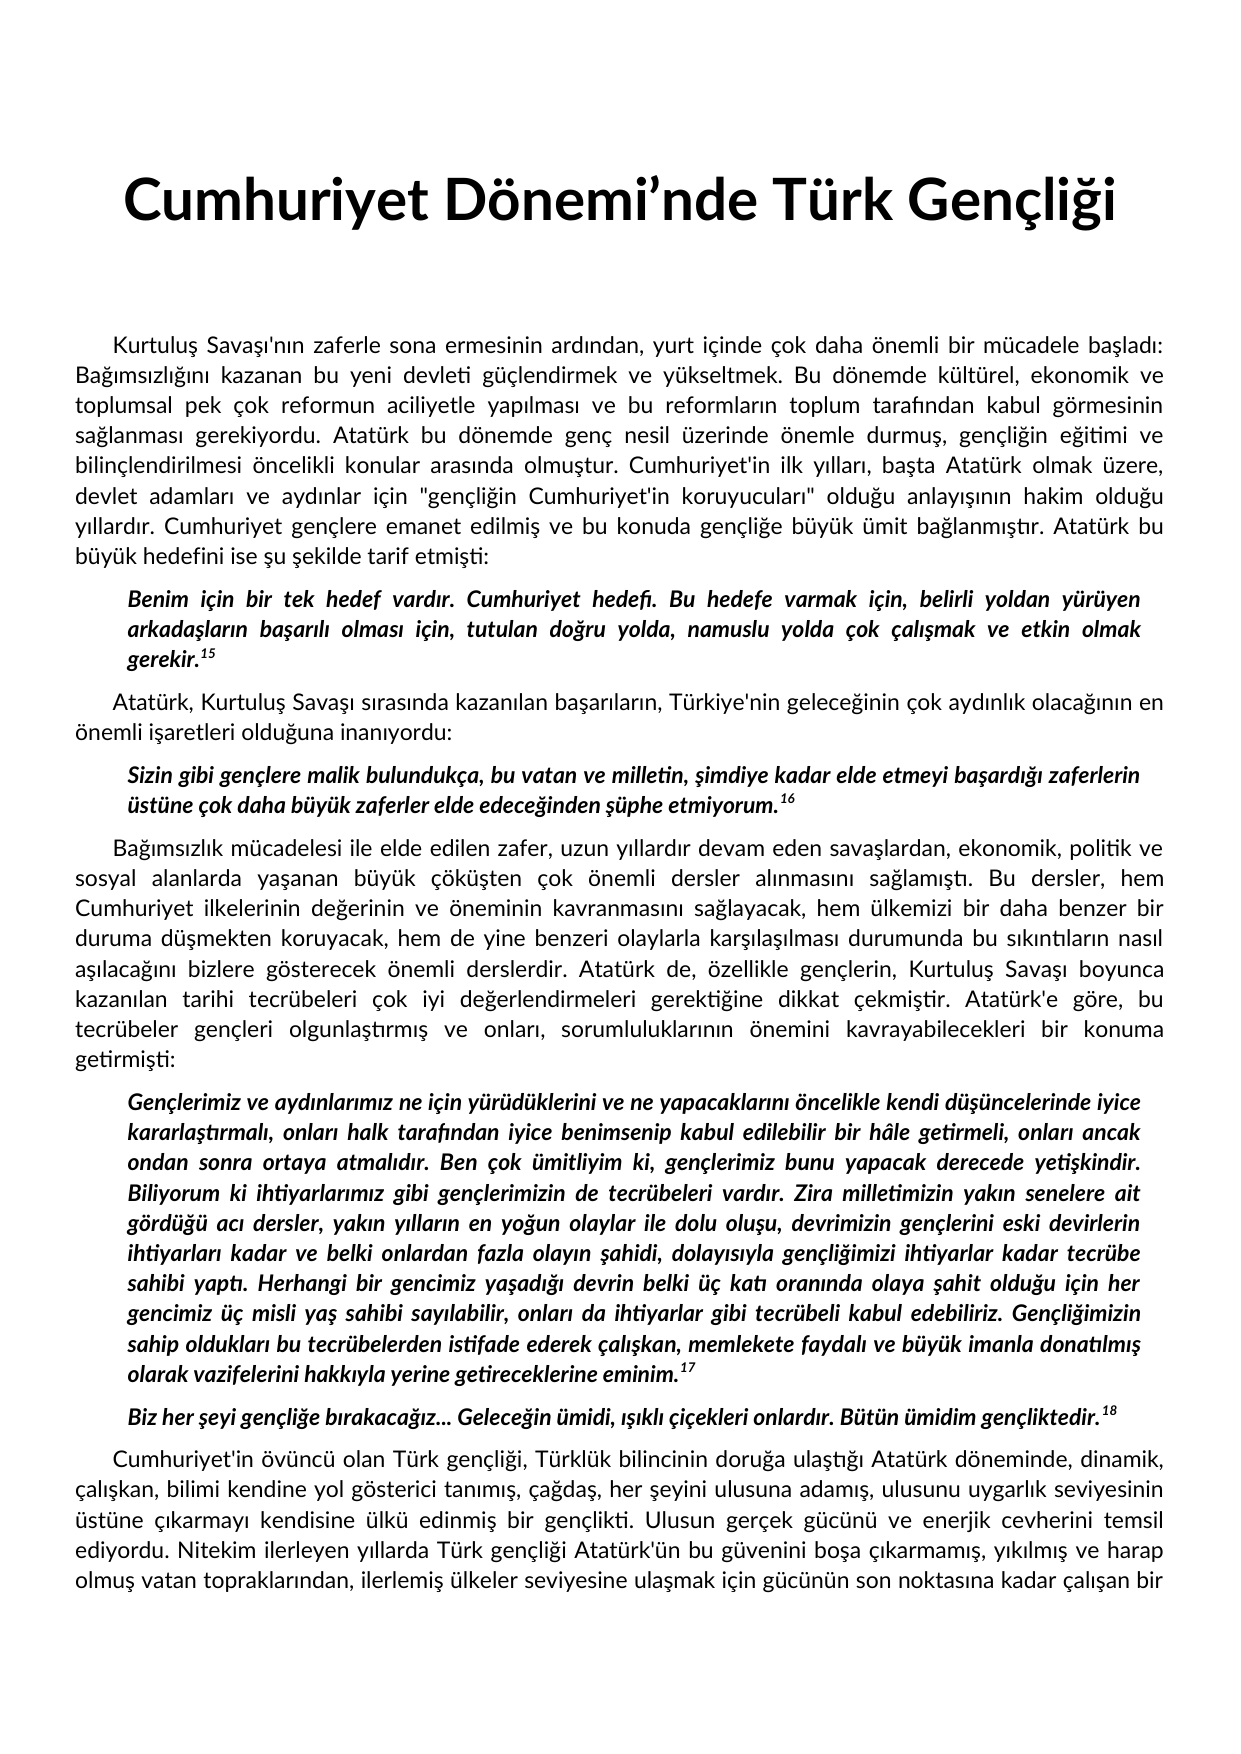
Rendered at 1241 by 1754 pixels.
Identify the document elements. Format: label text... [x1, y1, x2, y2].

text Atatürk, Kurtuluş Savaşı sırasında kazanılan başarıların, Türkiye'nin geleceğinin çok aydınlık olacağının en önemli işaretleri olduğuna inanıyordu: [75, 688, 1165, 745]
text Cumhuriyet'in övüncü olan Türk gençliği, Türklük bilincinin doruğa ulaştığı Atatürk döneminde, dinamik, çalışkan, bilimi kendine yol gösterici tanımış, çağdaş, her şeyini ulusuna adamış, ulusunu uygarlık seviyesinin üstüne çıkarmayı kendisine ülkü edinmiş bir gençlikti. Ulusun gerçek gücünü ve enerjik cevherini temsil ediyordu. Nitekim ilerleyen yıllarda Türk gençliği Atatürk'ün bu güvenini boşa çıkarmamış, yıkılmış ve harap olmuş vatan topraklarından, ilerlemiş ülkeler seviyesine ulaşmak için gücünün son noktasına kadar çalışan bir [75, 1445, 1165, 1593]
text Bağımsızlık mücadelesi ile elde edilen zafer, uzun yıllardır devam eden savaşlardan, ekonomik, politik ve sosyal alanlarda yaşanan büyük çöküşten çok önemli dersler alınmasını sağlamıştı. Bu dersler, hem Cumhuriyet ilkelerinin değerinin ve öneminin kavranmasını sağlayacak, hem ülkemizi bir daha benzer bir duruma düşmekten koruyacak, hem de yine benzeri olaylarla karşılaşılması durumunda bu sıkıntıların nasıl aşılacağını bizlere gösterecek önemli derslerdir. Atatürk de, özellikle gençlerin, Kurtuluş Savaşı boyunca kazanılan tarihi tecrübeleri çok iyi değerlendirmeleri gerektiğine dikkat çekmiştir. Atatürk'e göre, bu tecrübeler gençleri olgunlaştırmış ve onları, sorumluluklarının önemini kavrayabilecekleri bir konuma getirmişti: [75, 833, 1165, 1072]
text Kurtuluş Savaşı'nın zaferle sona ermesinin ardından, yurt içinde çok daha önemli bir mücadele başladı: Bağımsızlığını kazanan bu yeni devleti güçlendirmek ve yükseltmek. Bu dönemde kültürel, ekonomik ve toplumsal pek çok reformun aciliyetle yapılması ve bu reformların toplum tarafından kabul görmesinin sağlanması gerekiyordu. Atatürk bu dönemde genç nesil üzerinde önemle durmuş, gençliğin eğitimi ve bilinçlendirilmesi öncelikli konular arasında olmuştur. Cumhuriyet'in ilk yılları, başta Atatürk olmak üzere, devlet adamları ve aydınlar için "gençliğin Cumhuriyet'in koruyucuları" olduğu anlayışının hakim olduğu yıllardır. Cumhuriyet gençlere emanet edilmiş ve bu konuda gençliğe büyük ümit bağlanmıştır. Atatürk bu büyük hedefini ise şu şekilde tarif etmişti: [75, 330, 1165, 569]
text Benim için bir tek hedef vardır. Cumhuriyet hedefi. Bu hedefe varmak için, belirli yoldan yürüyen arkadaşların başarılı olması için, tutulan doğru yolda, namuslu yolda çok çalışmak ve etkin olmak gerekir.15 [127, 584, 1143, 672]
text Sizin gibi gençlere malik bulundukça, bu vatan ve milletin, şimdiye kadar elde etmeyi başardığı zaferlerin üstüne çok daha büyük zaferler elde edeceğinden şüphe etmiyorum.16 [127, 761, 1143, 818]
text Biz her şeyi gençliğe bırakacağız... Geleceğin ümidi, ışıklı çiçekleri onlardır. Bütün ümidim gençliktedir.18 [127, 1402, 1143, 1430]
text Gençlerimiz ve aydınlarımız ne için yürüdüklerini ve ne yapacaklarını öncelikle kendi düşüncelerinde iyice kararlaştırmalı, onları halk tarafından iyice benimsenip kabul edilebilir bir hâle getirmeli, onları ancak ondan sonra ortaya atmalıdır. Ben çok ümitliyim ki, gençlerimiz bunu yapacak derecede yetişkindir. Biliyorum ki ihtiyarlarımız gibi gençlerimizin de tecrübeleri vardır. Zira milletimizin yakın senelere ait gördüğü acı dersler, yakın yılların en yoğun olaylar ile dolu oluşu, devrimizin gençlerini eski devirlerin ihtiyarları kadar ve belki onlardan fazla olayın şahidi, dolayısıyla gençliğimizi ihtiyarlar kadar tecrübe sahibi yaptı. Herhangi bir gencimiz yaşadığı devrin belki üç katı oranında olaya şahit olduğu için her gencimiz üç misli yaş sahibi sayılabilir, onları da ihtiyarlar gibi tecrübeli kabul edebiliriz. Gençliğimizin sahip oldukları bu tecrübelerden istifade ederek çalışkan, memlekete faydalı ve büyük imanla donatılmış olarak vazifelerini hakkıyla yerine getireceklerine eminim.17 [127, 1088, 1143, 1387]
subtitle Cumhuriyet Dönemi’nde Türk Gençliği [75, 162, 1165, 232]
